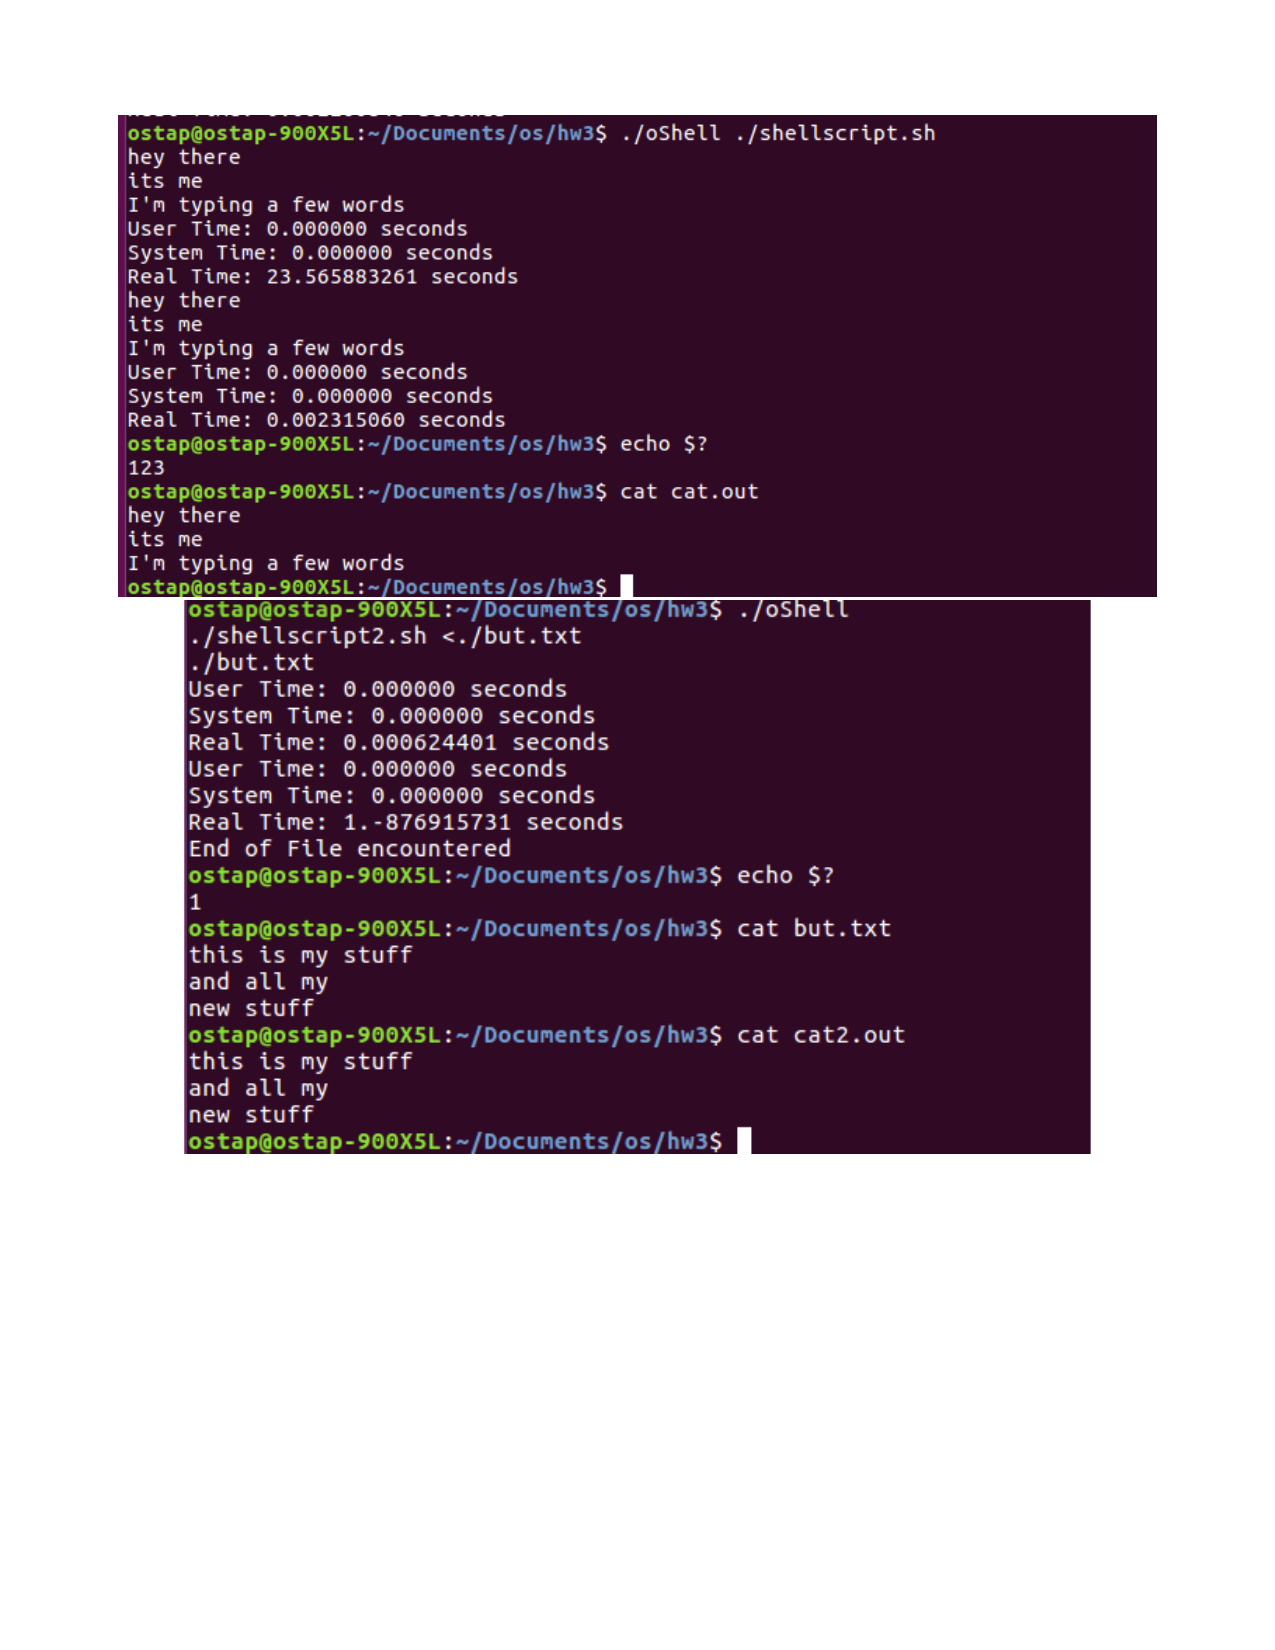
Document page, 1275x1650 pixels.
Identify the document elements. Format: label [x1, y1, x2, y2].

picture [118, 115, 1157, 597]
picture [184, 600, 1091, 1154]
